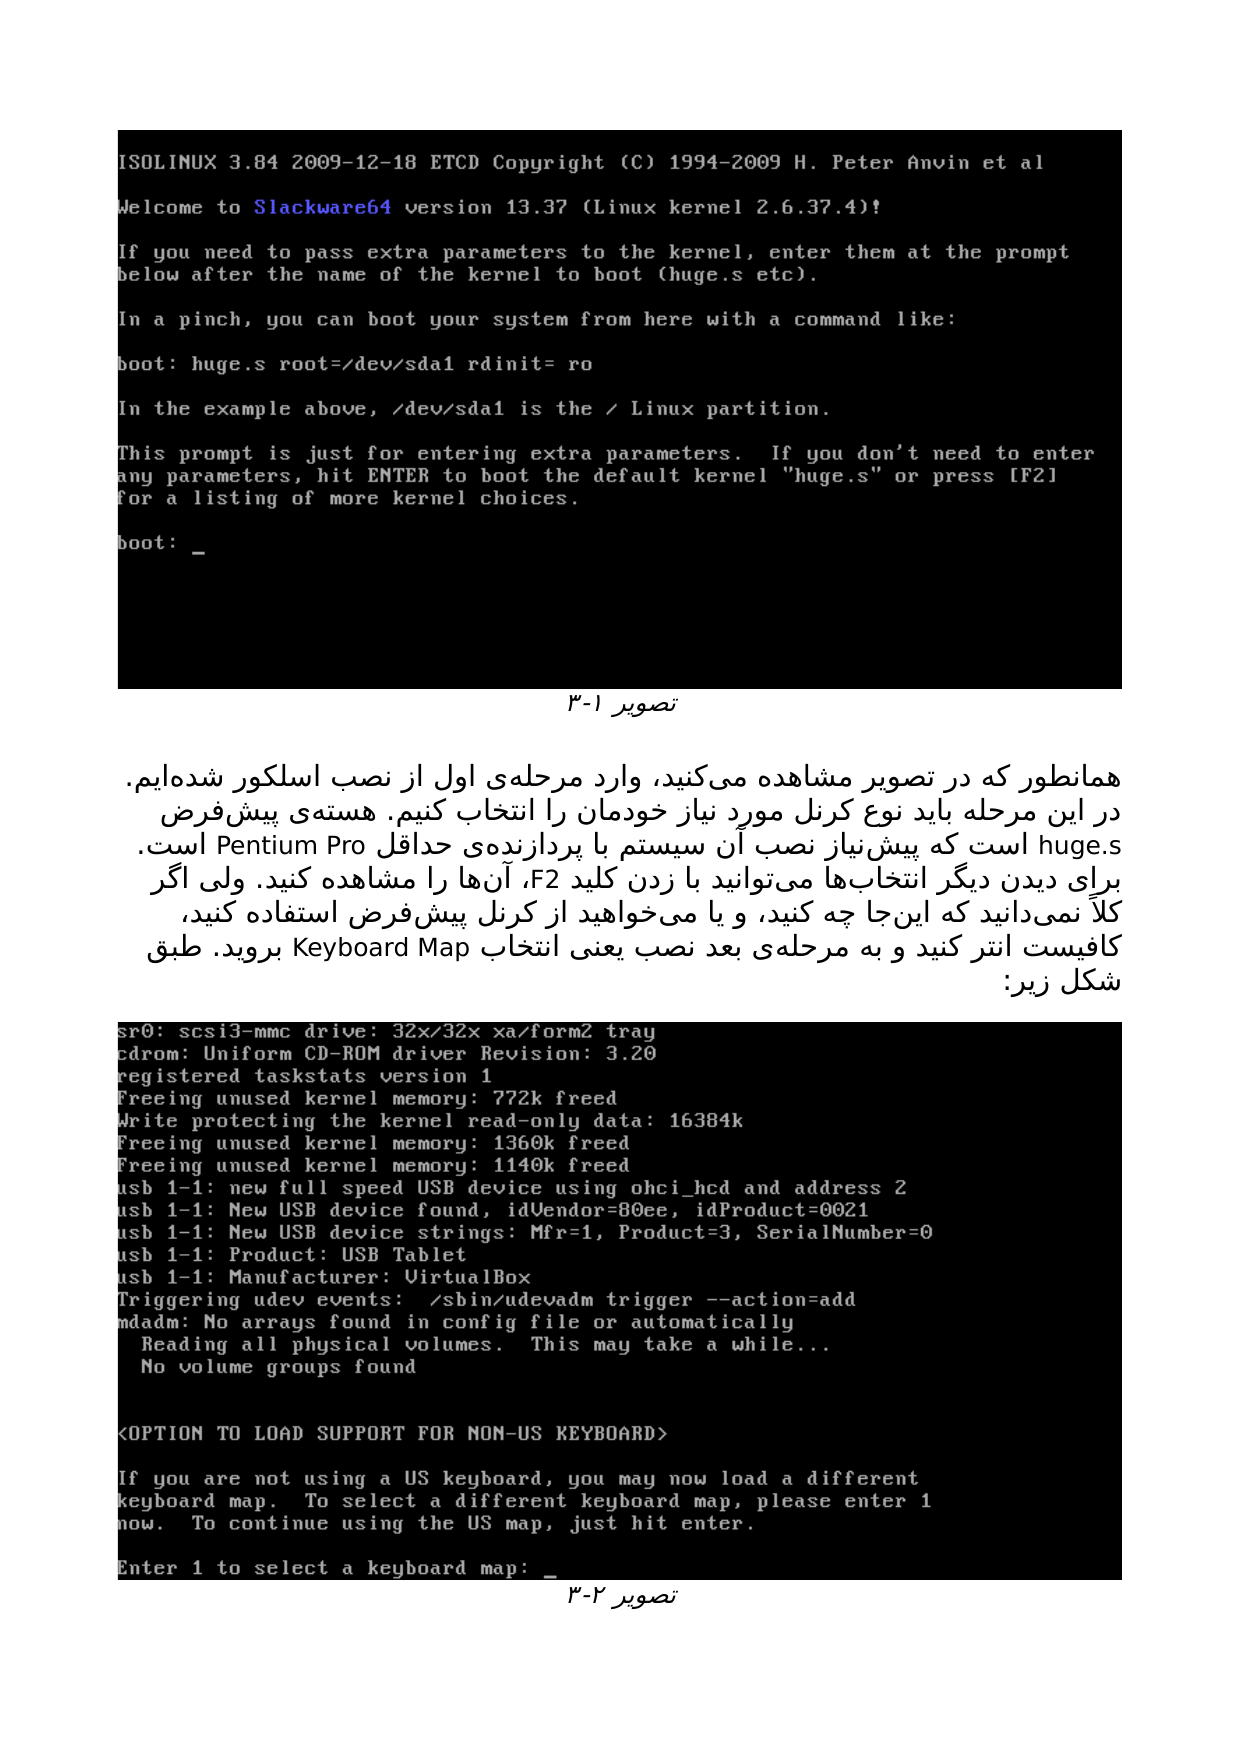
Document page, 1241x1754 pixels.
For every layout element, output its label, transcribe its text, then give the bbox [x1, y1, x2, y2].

text تصویر ۱-۳ [118, 689, 1122, 718]
text همانطور که در تصویر مشاهده می‌کنید‌، وارد مرحله‌ی اول از نصب اسلکور شده‌ایم. در این مرحله باید نوع کرنل مورد نیاز خودمان را انتخاب کنیم‌. هسته‌ی پیش‌فرض huge.s است که پیش‌نیاز نصب آن سیستم با پردازنده‌ی حداقل Pentium Pro است‌. برای دیدن دیگر انتخاب‌ها می‌توانید با زدن کلید F2‌، آن‌ها را مشاهده کنید‌. ولی اگر کلاً نمی‌دانید که این‌جا چه کنید‌، و یا می‌خواهید از کرنل پیش‌فرض استفاده کنید‌، کافیست انتر کنید و به مرحله‌ی بعد نصب یعنی انتخاب Keyboard Map بروید‌. طبق شکل زیر‌: [118, 759, 1122, 997]
picture [117, 1022, 1122, 1580]
picture [117, 130, 1122, 689]
text تصویر ۲-۳ [118, 1580, 1122, 1609]
